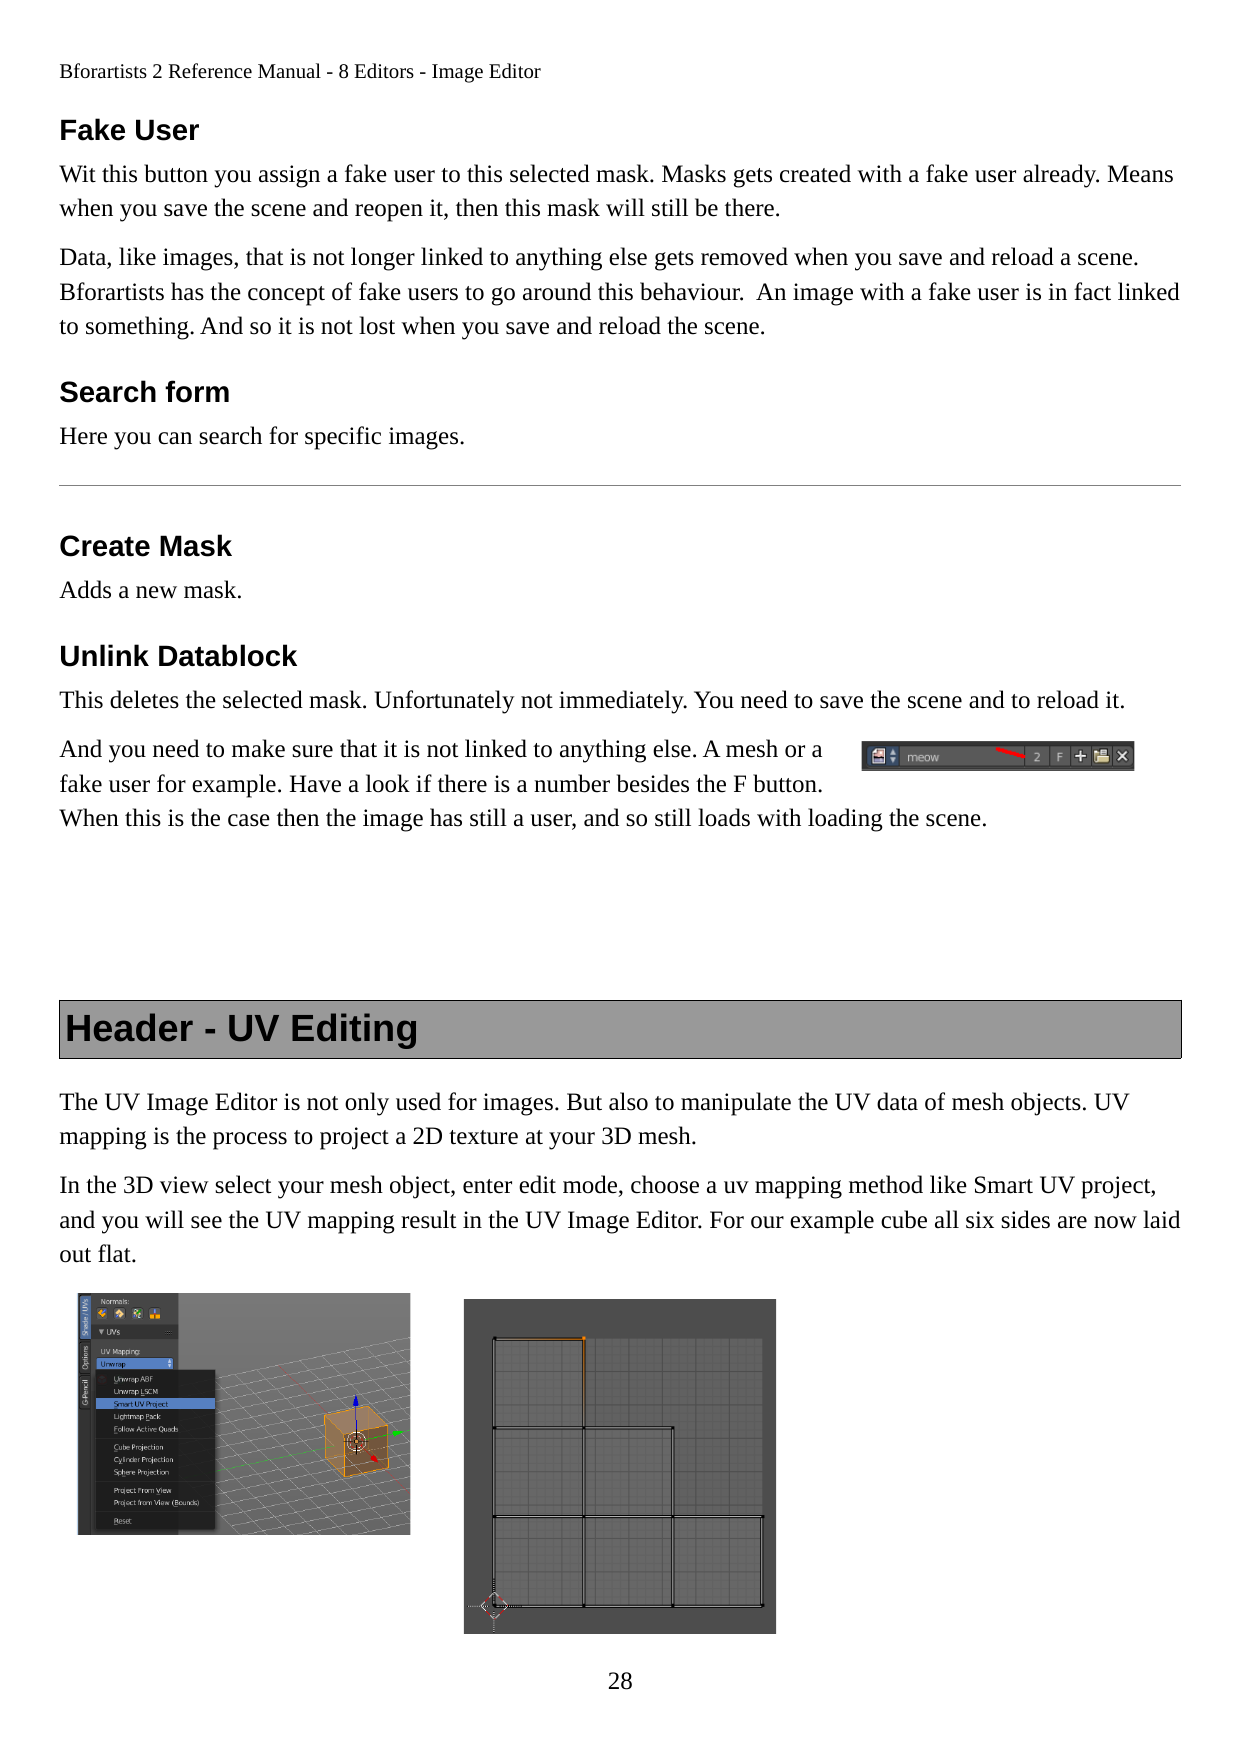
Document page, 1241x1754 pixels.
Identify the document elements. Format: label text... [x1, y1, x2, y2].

picture [463, 1299, 777, 1634]
subtitle Unlink Datablock [59, 639, 1181, 673]
table_header Header - UV Editing [60, 1001, 1181, 1058]
subtitle Fake User [59, 113, 1181, 146]
text Here you can search for specific images. [59, 421, 1181, 450]
text Wit this button you assign a fake user to this selected mask. Masks gets created with a fake user already. Means when you save the scene and reopen it, then this mask will still be there. [59, 159, 1181, 222]
text And you need to make sure that it is not linked to anything else. A mesh or a fake user for example. Have a look if there is a number besides the F button. When this is the case then the image has still a user, and so still loads with loading the scene. [59, 734, 1181, 832]
picture [76, 1293, 411, 1535]
picture [861, 741, 1135, 771]
text This deletes the selected mask. Unfortunately not immediately. You need to save the scene and to reload it. [59, 685, 1181, 714]
subtitle Create Mask [59, 529, 1181, 563]
text The UV Image Editor is not only used for images. But also to manipulate the UV data of mesh objects. UV mapping is the process to project a 2D texture at your 3D mesh. [59, 1087, 1181, 1150]
subtitle Search form [59, 375, 1181, 409]
text In the 3D view select your mesh object, enter edit mode, choose a uv mapping method like Smart UV project, and you will see the UV mapping result in the UV Image Editor. For our example cube all six sides are now laid out flat. [59, 1171, 1181, 1268]
text Data, like images, that is not longer linked to anything else gets removed when you save and reload a scene. Bforartists has the concept of fake users to go around this behaviour. An image with a fake user is in fact linked to something. And so it is not lost when you save and reload the scene. [59, 242, 1181, 340]
text Adds a new mask. [59, 575, 1181, 604]
